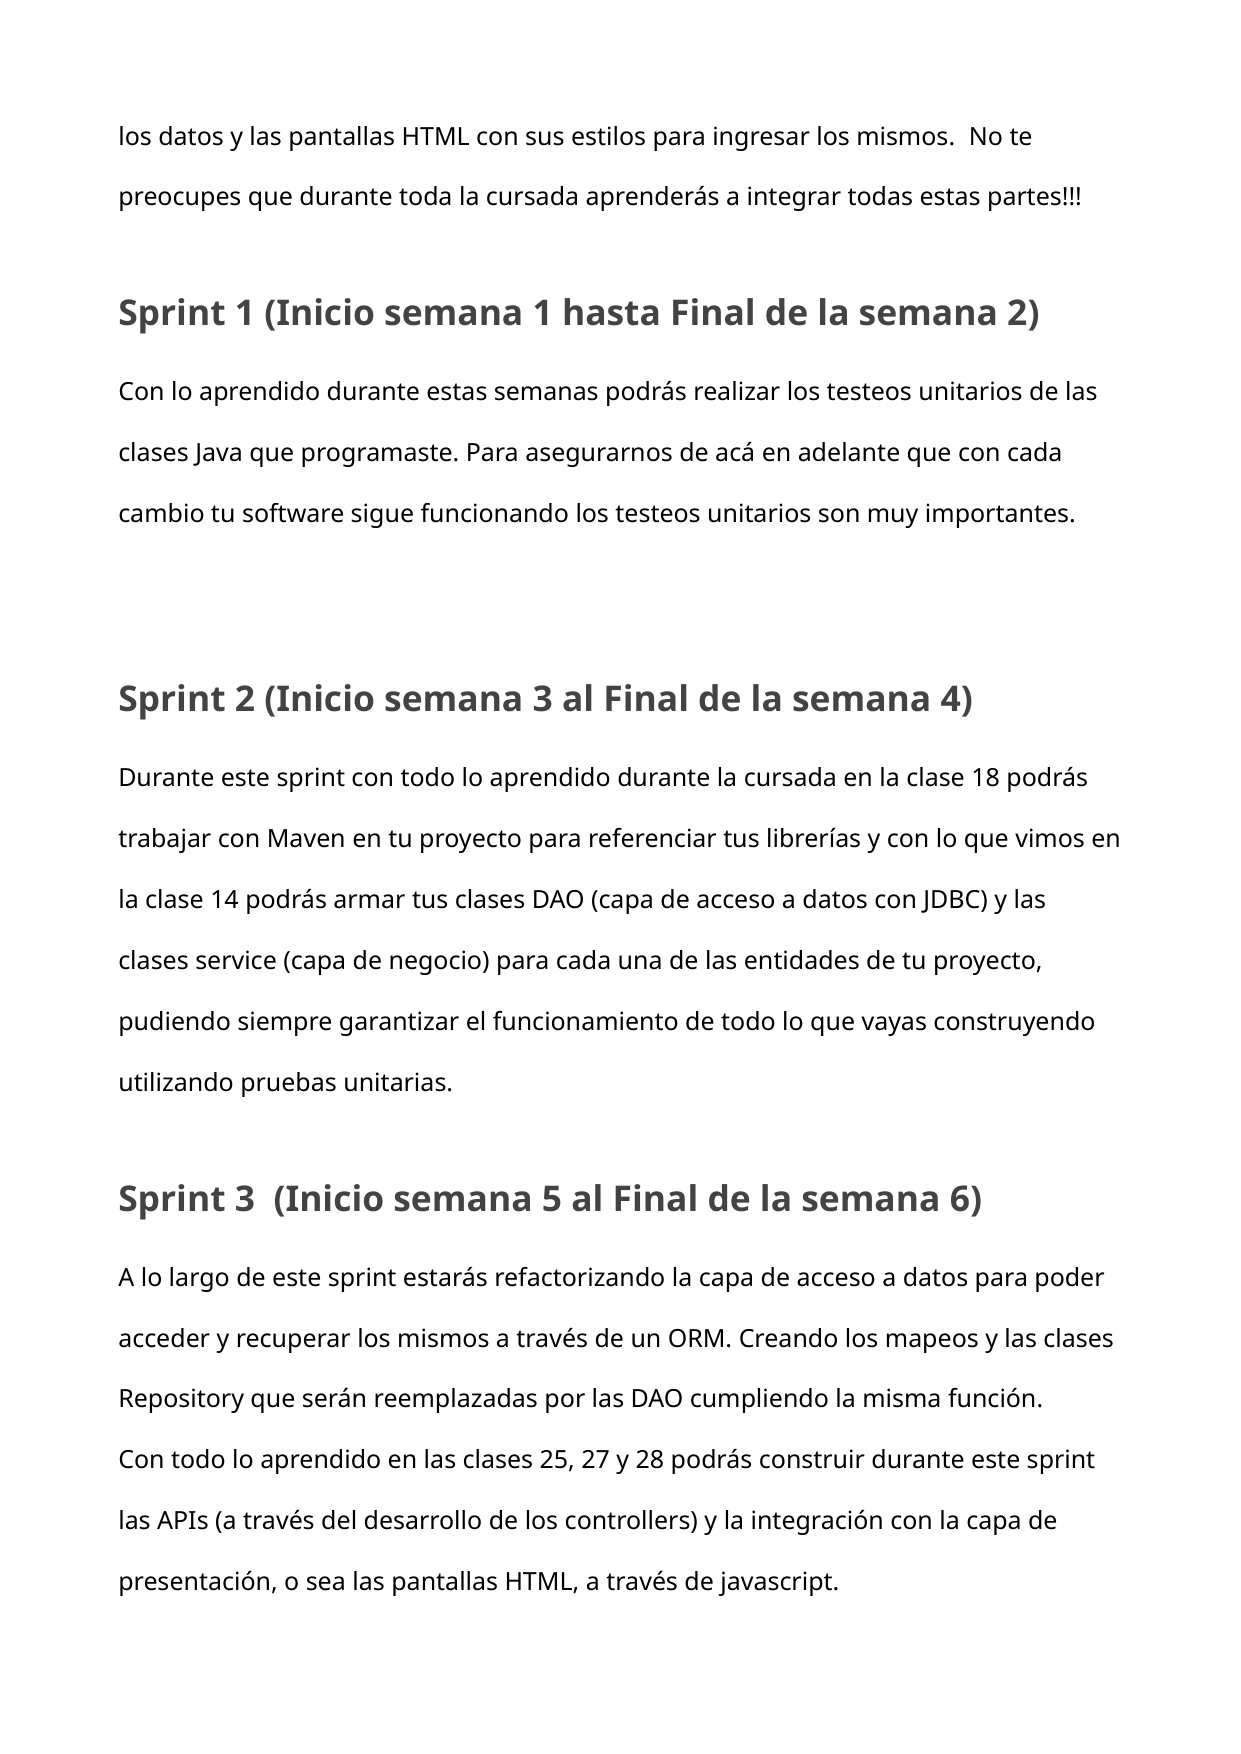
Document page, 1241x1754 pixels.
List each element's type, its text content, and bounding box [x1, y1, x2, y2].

text Con todo lo aprendido en las clases 25, 27 y 28 podrás construir durante este sprint las APIs (a través del desarrollo de los controllers) y la integración con la capa de presentación, o sea las pantallas HTML, a través de javascript. [118, 1442, 1122, 1598]
text Con lo aprendido durante estas semanas podrás realizar los testeos unitarios de las clases Java que programaste. Para asegurarnos de acá en adelante que con cada cambio tu software sigue funcionando los testeos unitarios son muy importantes. [118, 374, 1122, 530]
text Durante este sprint con todo lo aprendido durante la cursada en la clase 18 podrás trabajar con Maven en tu proyecto para referenciar tus librerías y con lo que vimos en la clase 14 podrás armar tus clases DAO (capa de acceso a datos con JDBC) y las clases service (capa de negocio) para cada una de las entidades de tu proyecto, pudiendo siempre garantizar el funcionamiento de todo lo que vayas construyendo utilizando pruebas unitarias. [118, 760, 1122, 1098]
text Sprint 2 (Inicio semana 3 al Final de la semana 4) [118, 604, 1122, 722]
text A lo largo de este sprint estarás refactorizando la capa de acceso a datos para poder acceder y recuperar los mismos a través de un ORM. Creando los mapeos y las clases Repository que serán reemplazadas por las DAO cumpliendo la misma función. [118, 1259, 1122, 1415]
text los datos y las pantallas HTML con sus estilos para ingresar los mismos. No te preocupes que durante toda la cursada aprenderás a integrar todas estas partes!!! [118, 118, 1122, 213]
text Sprint 3 (Inicio semana 5 al Final de la semana 6) [118, 1173, 1122, 1221]
text Sprint 1 (Inicio semana 1 hasta Final de la semana 2) [118, 288, 1122, 336]
